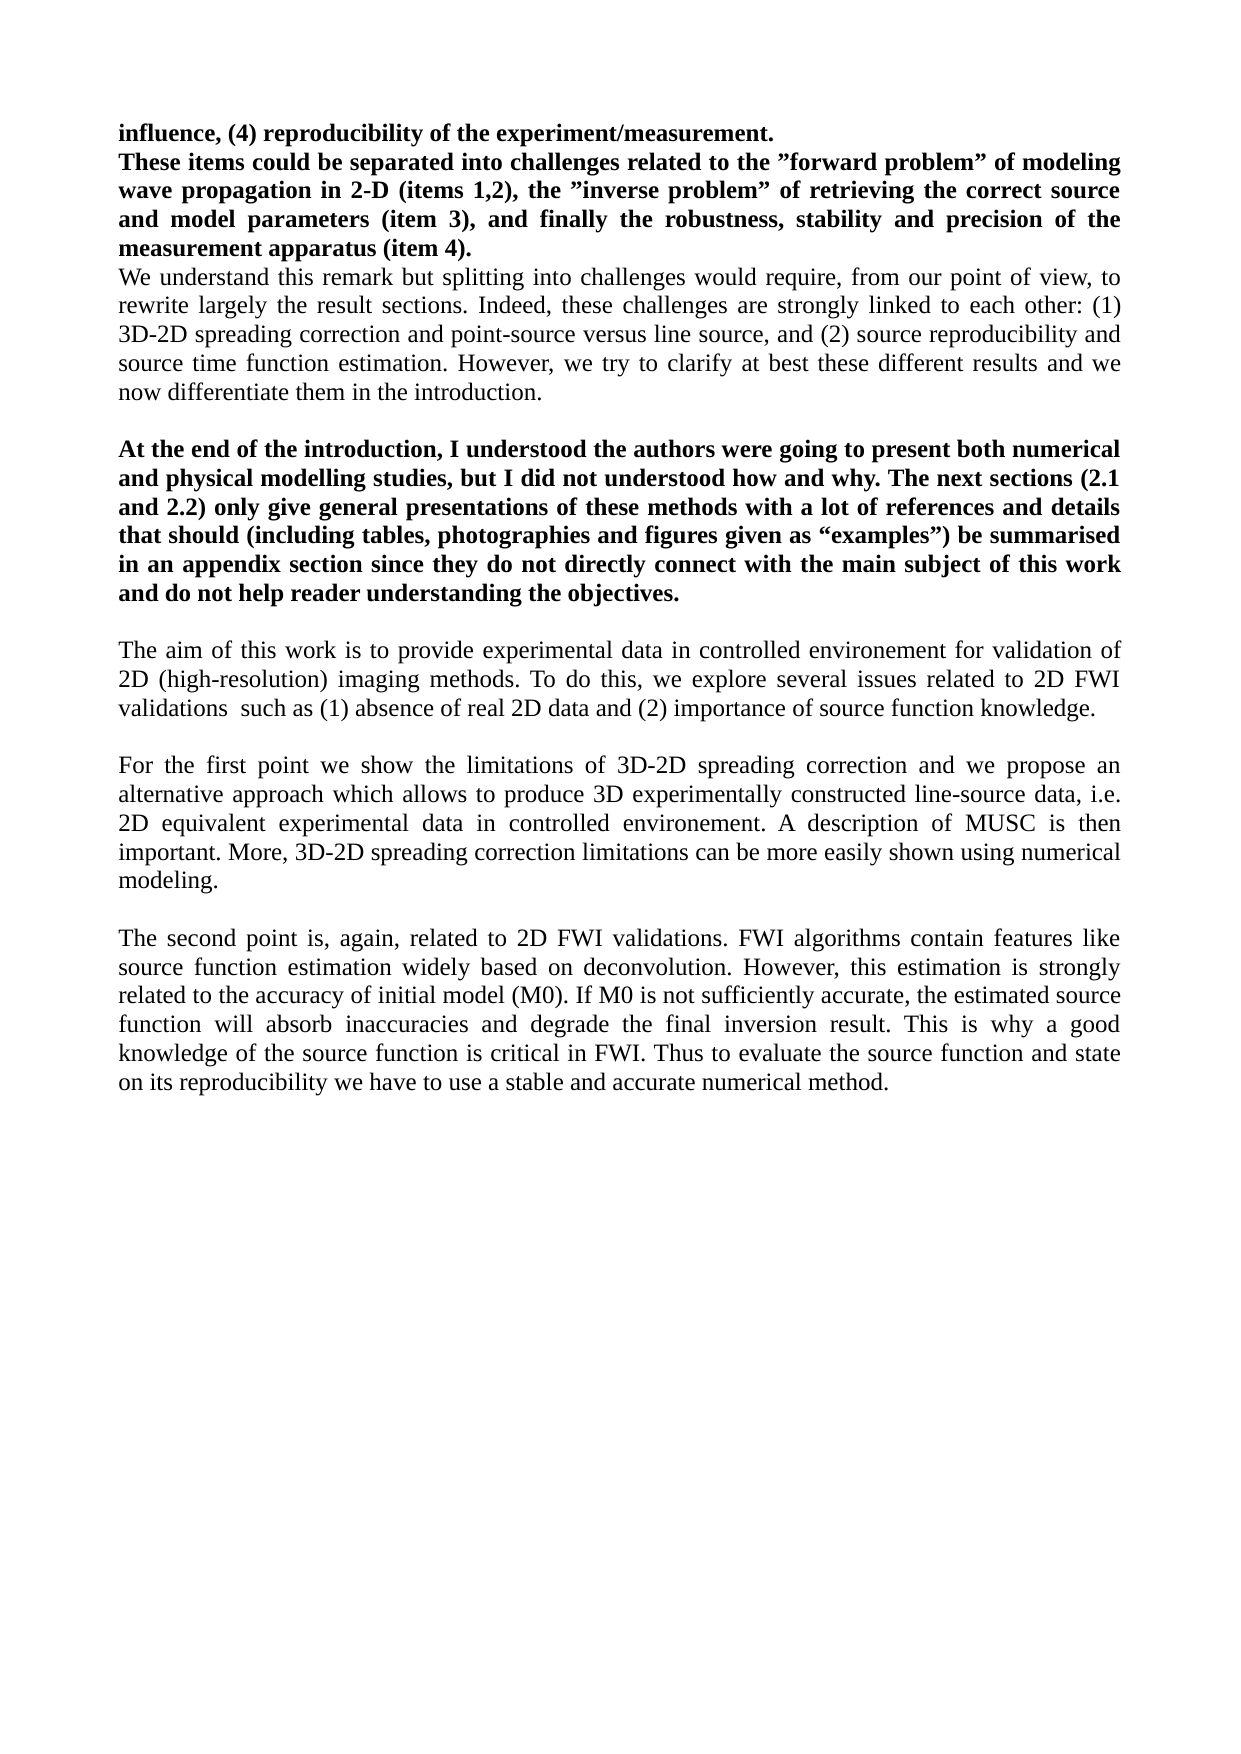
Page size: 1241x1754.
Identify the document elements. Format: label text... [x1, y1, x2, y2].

text We understand this remark but splitting into challenges would require, from our point of view, to rewrite largely the result sections. Indeed, these challenges are strongly linked to each other: (1) 3D-2D spreading correction and point-source versus line source, and (2) source reproducibility and source time function estimation. However, we try to clarify at best these different results and we now differentiate them in the introduction. [118, 262, 1122, 406]
text influence, (4) reproducibility of the experiment/measurement. [118, 118, 1122, 147]
text The aim of this work is to provide experimental data in controlled environement for validation of 2D (high-resolution) imaging methods. To do this, we explore several issues related to 2D FWI validations such as (1) absence of real 2D data and (2) importance of source function knowledge. [118, 636, 1122, 722]
text For the first point we show the limitations of 3D-2D spreading correction and we propose an alternative approach which allows to produce 3D experimentally constructed line-source data, i.e. 2D equivalent experimental data in controlled environement. A description of MUSC is then important. More, 3D-2D spreading correction limitations can be more easily shown using numerical modeling. [118, 751, 1122, 894]
text These items could be separated into challenges related to the ”forward problem” of modeling wave propagation in 2-D (items 1,2), the ”inverse problem” of retrieving the correct source and model parameters (item 3), and finally the robustness, stability and precision of the measurement apparatus (item 4). [118, 147, 1122, 262]
text The second point is, again, related to 2D FWI validations. FWI algorithms contain features like source function estimation widely based on deconvolution. However, this estimation is strongly related to the accuracy of initial model (M0). If M0 is not sufficiently accurate, the estimated source function will absorb inaccuracies and degrade the final inversion result. This is why a good knowledge of the source function is critical in FWI. Thus to evaluate the source function and state on its reproducibility we have to use a stable and accurate numerical method. [118, 923, 1122, 1096]
text At the end of the introduction, I understood the authors were going to present both numerical and physical modelling studies, but I did not understood how and why. The next sections (2.1 and 2.2) only give general presentations of these methods with a lot of references and details that should (including tables, photographies and figures given as “examples”) be summarised in an appendix section since they do not directly connect with the main subject of this work and do not help reader understanding the objectives. [118, 434, 1122, 607]
